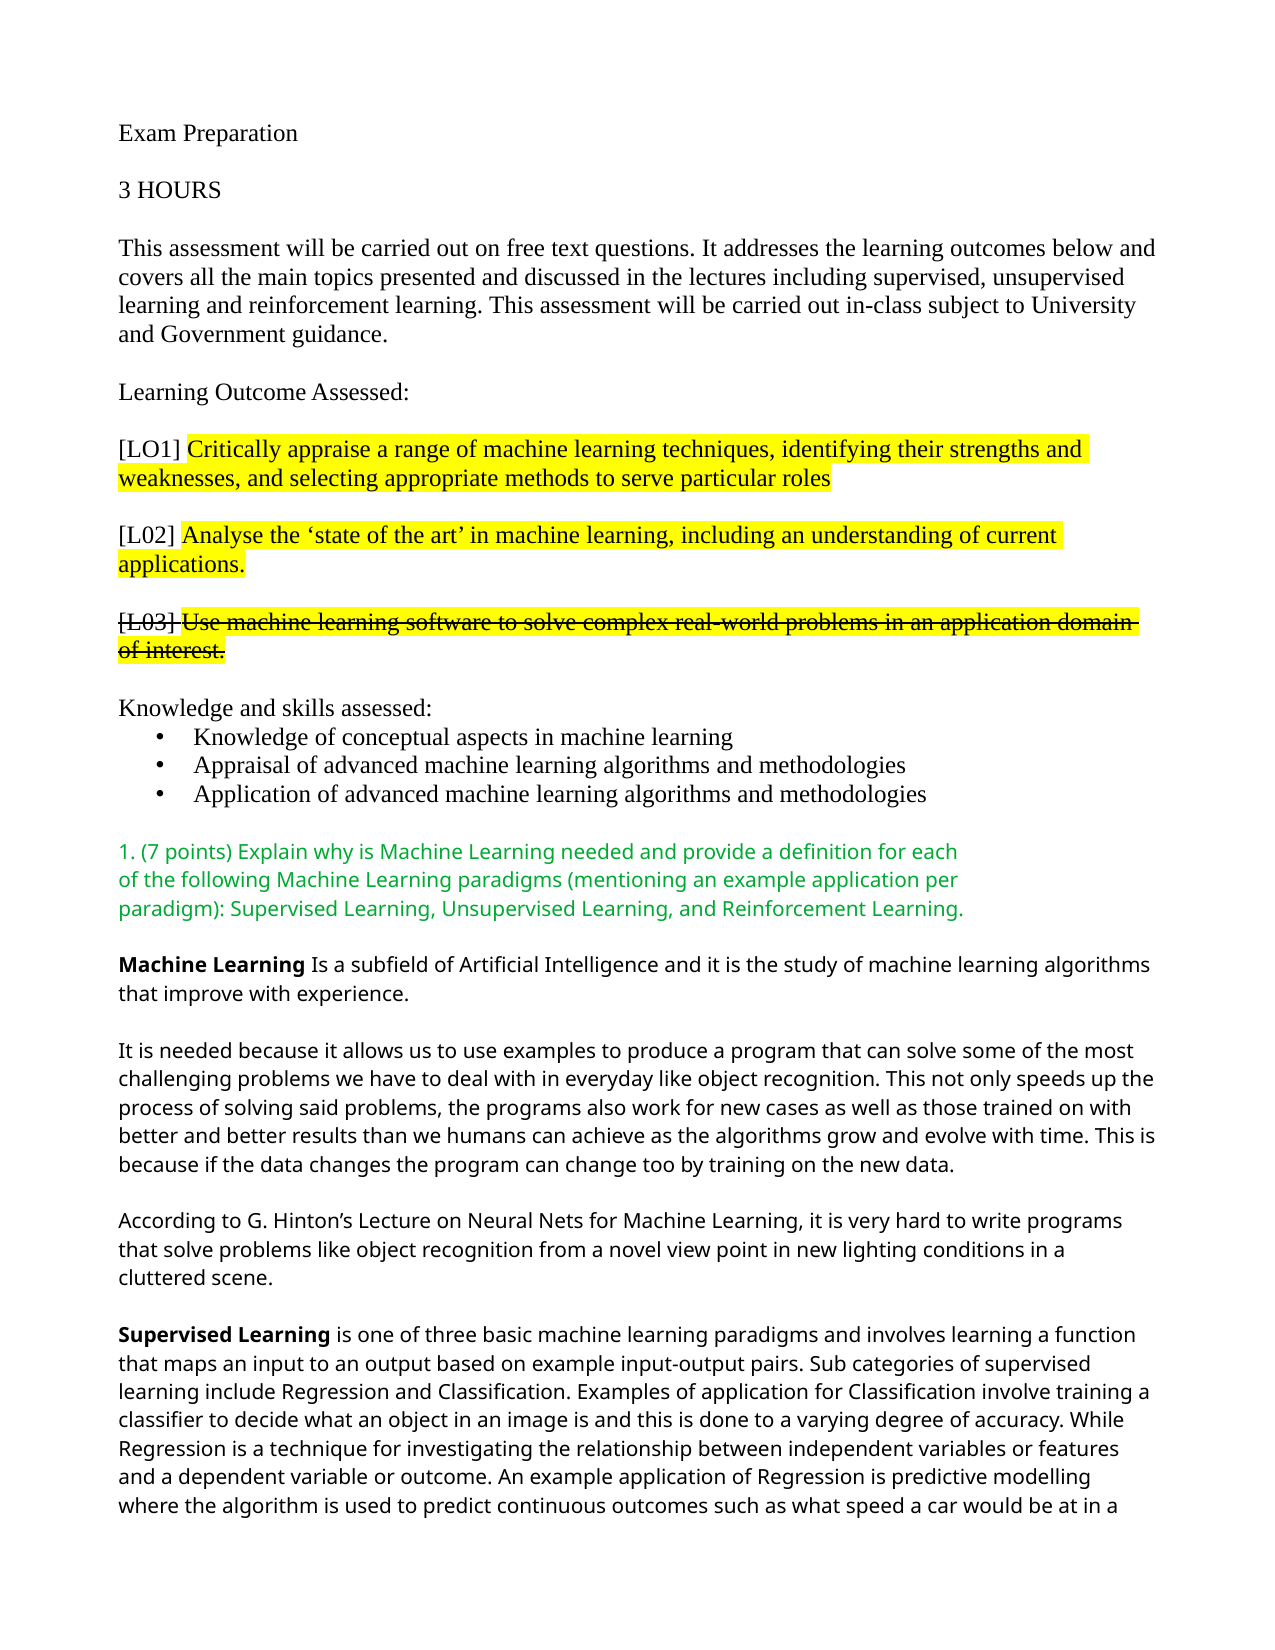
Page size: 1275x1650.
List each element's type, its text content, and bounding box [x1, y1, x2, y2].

list Knowledge of conceptual aspects in machine learning [156, 722, 1157, 751]
text Exam Preparation [118, 118, 1157, 147]
list Appraisal of advanced machine learning algorithms and methodologies [156, 751, 1157, 779]
text This assessment will be carried out on free text questions. It addresses the learning outcomes below and covers all the main topics presented and discussed in the lectures including supervised, unsupervised learning and reinforcement learning. This assessment will be carried out in-class subject to University and Government guidance. [118, 233, 1157, 348]
text 1. (7 points) Explain why is Machine Learning needed and provide a definition for each of the following Machine Learning paradigms (mentioning an example application per paradigm): Supervised Learning, Unsupervised Learning, and Reinforcement Learning. [118, 837, 1157, 922]
text Machine Learning Is a subfield of Artificial Intelligence and it is the study of machine learning algorithms that improve with experience. [118, 951, 1157, 1007]
text It is needed because it allows us to use examples to produce a program that can solve some of the most challenging problems we have to deal with in everyday like object recognition. This not only speeds up the process of solving said problems, the programs also work for new cases as well as those trained on with better and better results than we humans can achieve as the algorithms grow and evolve with time. This is because if the data changes the program can change too by training on the new data. [118, 1036, 1157, 1178]
text [L03] Use machine learning software to solve complex real-world problems in an application domain of interest. [118, 607, 1157, 664]
list Application of advanced machine learning algorithms and methodologies [156, 779, 1157, 808]
text 3 HOURS [118, 176, 1157, 204]
text [LO1] Critically appraise a range of machine learning techniques, identifying their strengths and weaknesses, and selecting appropriate methods to serve particular roles [118, 434, 1157, 492]
text According to G. Hinton’s Lecture on Neural Nets for Machine Learning, it is very hard to write programs that solve problems like object recognition from a novel view point in new lighting conditions in a cluttered scene. [118, 1207, 1157, 1292]
text Knowledge and skills assessed: [118, 693, 1157, 722]
text Supervised Learning is one of three basic machine learning paradigms and involves learning a function that maps an input to an output based on example input-output pairs. Sub categories of supervised learning include Regression and Classification. Examples of application for Classification involve training a classifier to decide what an object in an image is and this is done to a varying degree of accuracy. While Regression is a technique for investigating the relationship between independent variables or features and a dependent variable or outcome. An example application of Regression is predictive modelling where the algorithm is used to predict continuous outcomes such as what speed a car would be at in a [118, 1320, 1157, 1519]
text Learning Outcome Assessed: [118, 377, 1157, 406]
text [L02] Analyse the ‘state of the art’ in machine learning, including an understanding of current applications. [118, 521, 1157, 578]
